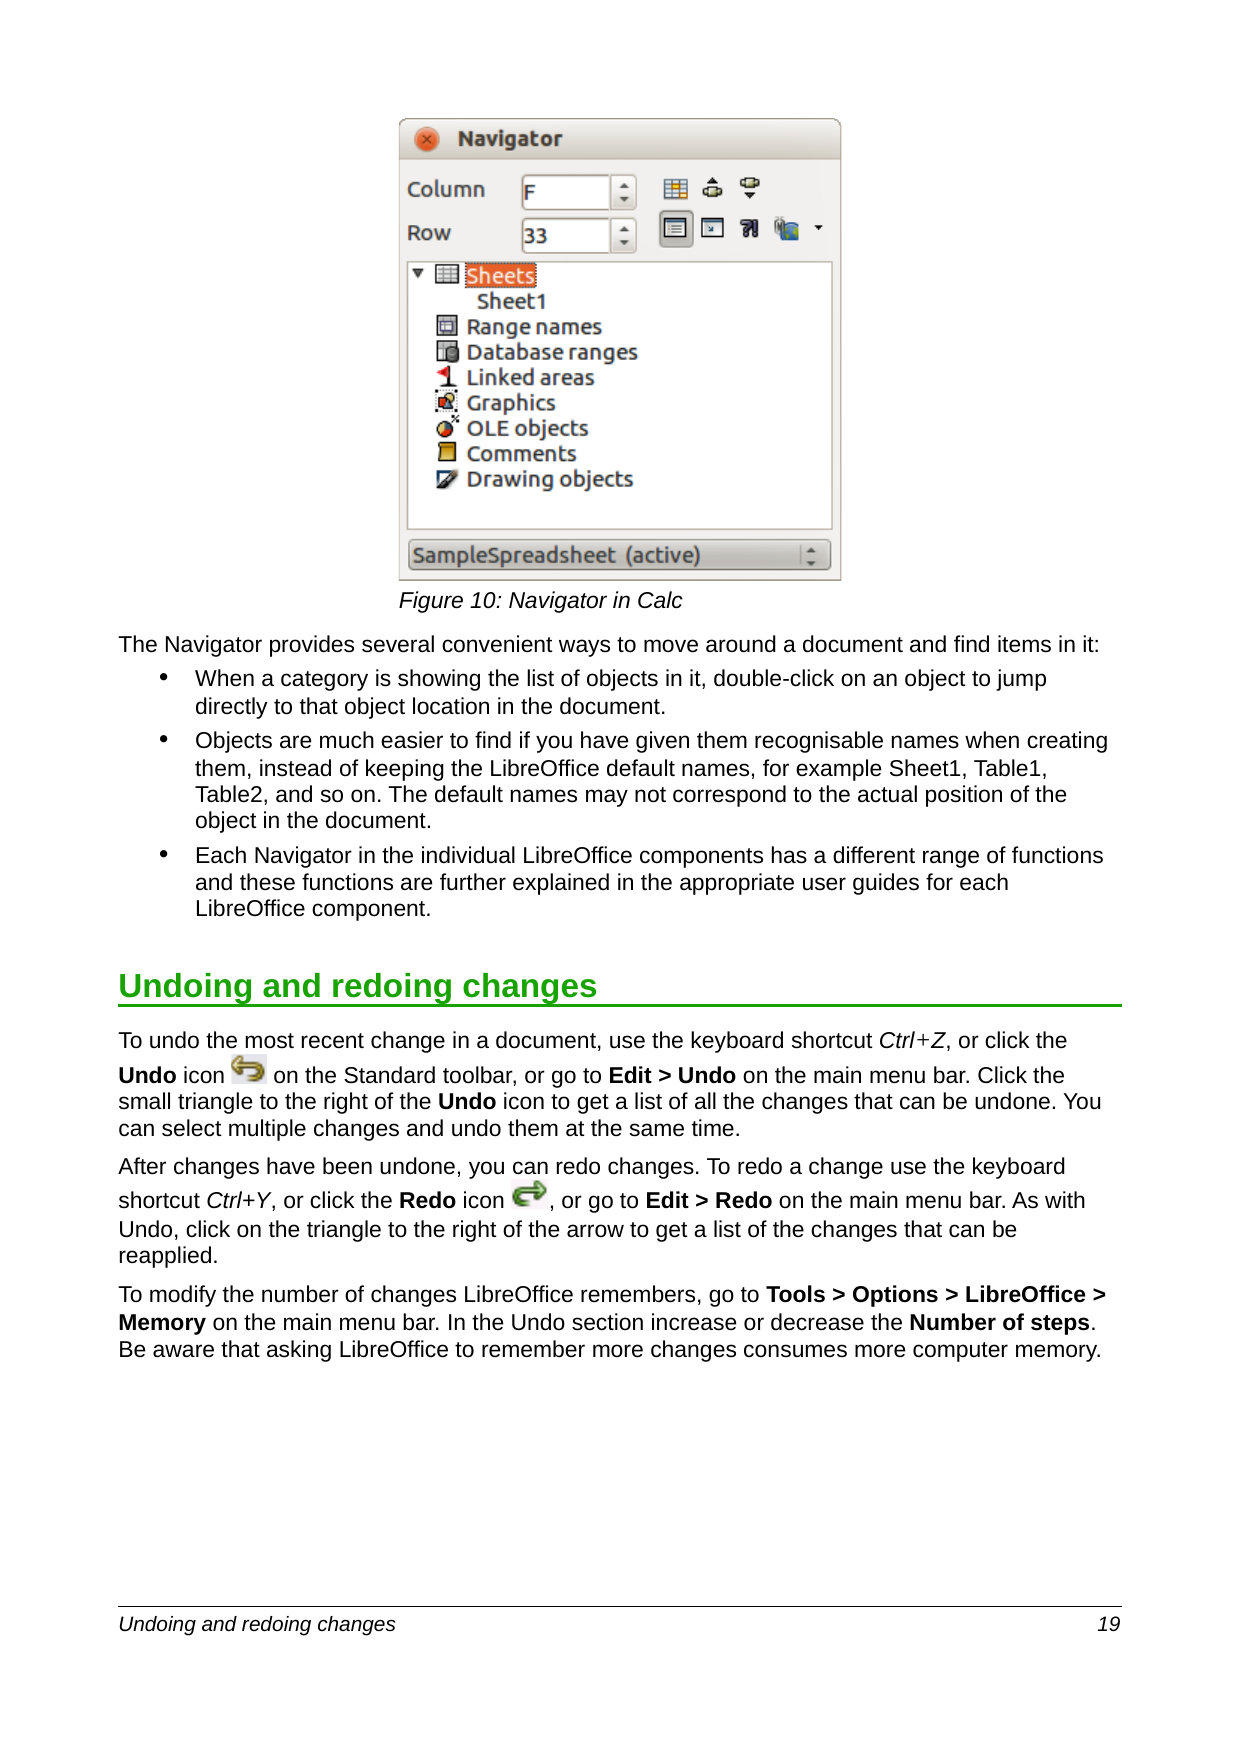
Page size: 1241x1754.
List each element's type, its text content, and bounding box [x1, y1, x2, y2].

text After changes have been undone, you can redo changes. To redo a change use the keyboard shortcut Ctrl+Y, or click the Redo icon , or go to Edit > Redo on the main menu bar. As with Undo, click on the triangle to the right of the arrow to get a list of the changes that can be reapplied. [118, 1153, 1122, 1268]
picture [398, 118, 842, 581]
list Each Navigator in the individual LibreOffice components has a different range of functions and these functions are further explained in the appropriate user guides for each LibreOffice component. [156, 840, 1122, 922]
subtitle Undoing and redoing changes [118, 966, 1122, 1004]
list The Navigator provides several convenient ways to move around a document and find items in it: [118, 631, 1122, 657]
text To undo the most recent change in a document, use the keyboard shortcut Ctrl+Z, or click the Undo icon on the Standard toolbar, or go to Edit > Undo on the main menu bar. Click the small triangle to the right of the Undo icon to get a list of all the changes that can be undone. You can select multiple changes and undo them at the same time. [118, 1025, 1122, 1141]
text Figure 10: Navigator in Calc [399, 587, 842, 613]
list When a category is showing the list of objects in it, double-click on an object to jump directly to that object location in the document. [156, 664, 1122, 719]
picture [231, 1054, 267, 1084]
text To modify the number of changes LibreOffice remembers, go to Tools > Options > LibreOffice > Memory on the main menu bar. In the Undo section increase or decrease the Number of steps. Be aware that asking LibreOffice to remember more changes consumes more computer memory. [118, 1281, 1122, 1362]
picture [511, 1179, 549, 1209]
list Objects are much easier to find if you have given them recognisable names when creating them, instead of keeping the LibreOffice default names, for example Sheet1, Table1, Table2, and so on. The default names may not correspond to the actual position of the object in the document. [156, 725, 1122, 834]
